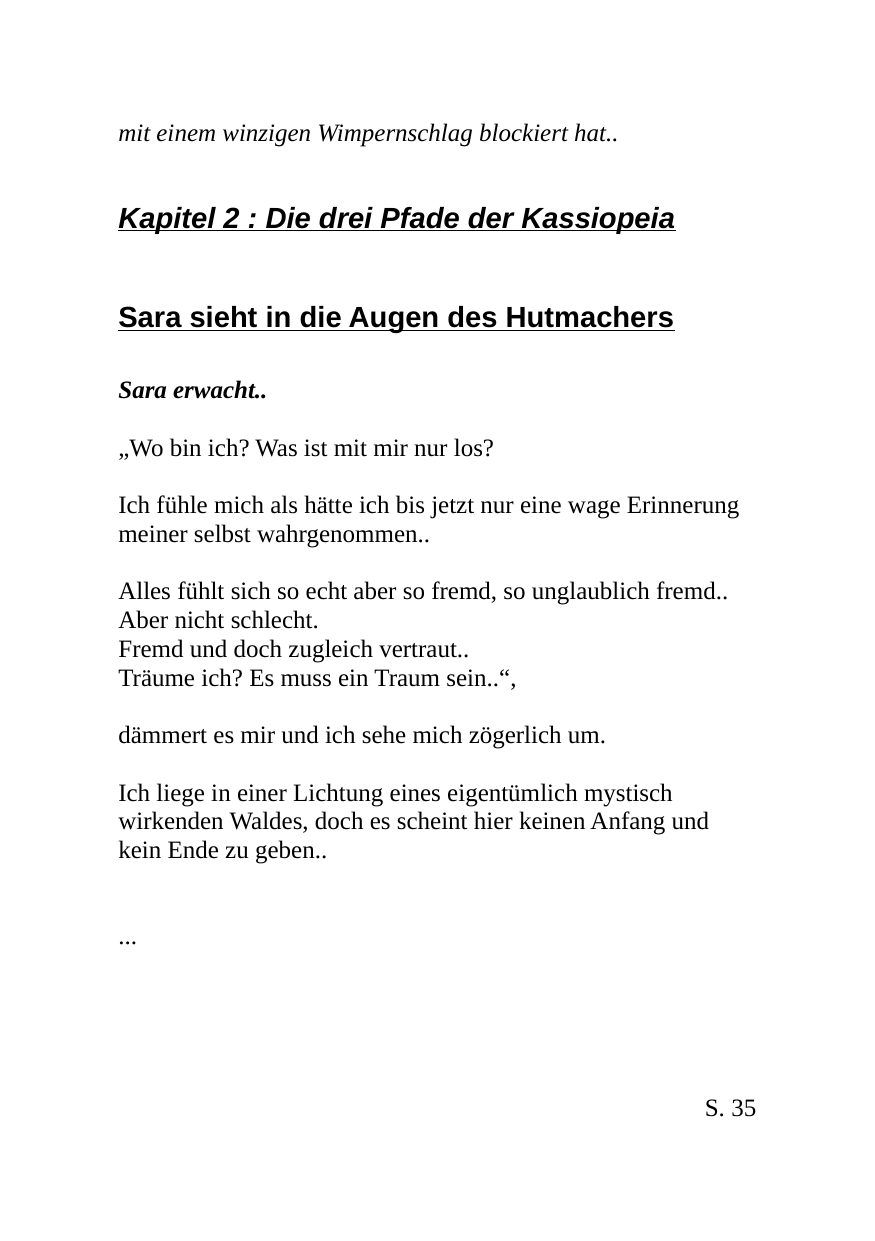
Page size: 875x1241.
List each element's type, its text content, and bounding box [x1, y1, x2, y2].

text mit einem winzigen Wimpernschlag blockiert hat.. [118, 118, 756, 147]
text Fremd und doch zugleich vertraut.. [118, 634, 756, 663]
text Ich fühle mich als hätte ich bis jetzt nur eine wage Erinnerung meiner selbst wahrgenommen.. [118, 490, 756, 548]
text ... [118, 921, 756, 950]
text „Wo bin ich? Was ist mit mir nur los? [118, 433, 756, 461]
subtitle Kapitel 2 : Die drei Pfade der Kassiopeia [118, 201, 756, 234]
subtitle Sara sieht in die Augen des Hutmachers [118, 300, 756, 334]
text dämmert es mir und ich sehe mich zögerlich um. [118, 720, 756, 749]
text Träume ich? Es muss ein Traum sein..“, [118, 663, 756, 691]
text Alles fühlt sich so echt aber so fremd, so unglaublich fremd.. [118, 576, 756, 605]
text Ich liege in einer Lichtung eines eigentümlich mystisch wirkenden Waldes, doch es scheint hier keinen Anfang und kein Ende zu geben.. [118, 778, 756, 864]
text Sara erwacht.. [118, 375, 756, 404]
text Aber nicht schlecht. [118, 605, 756, 634]
